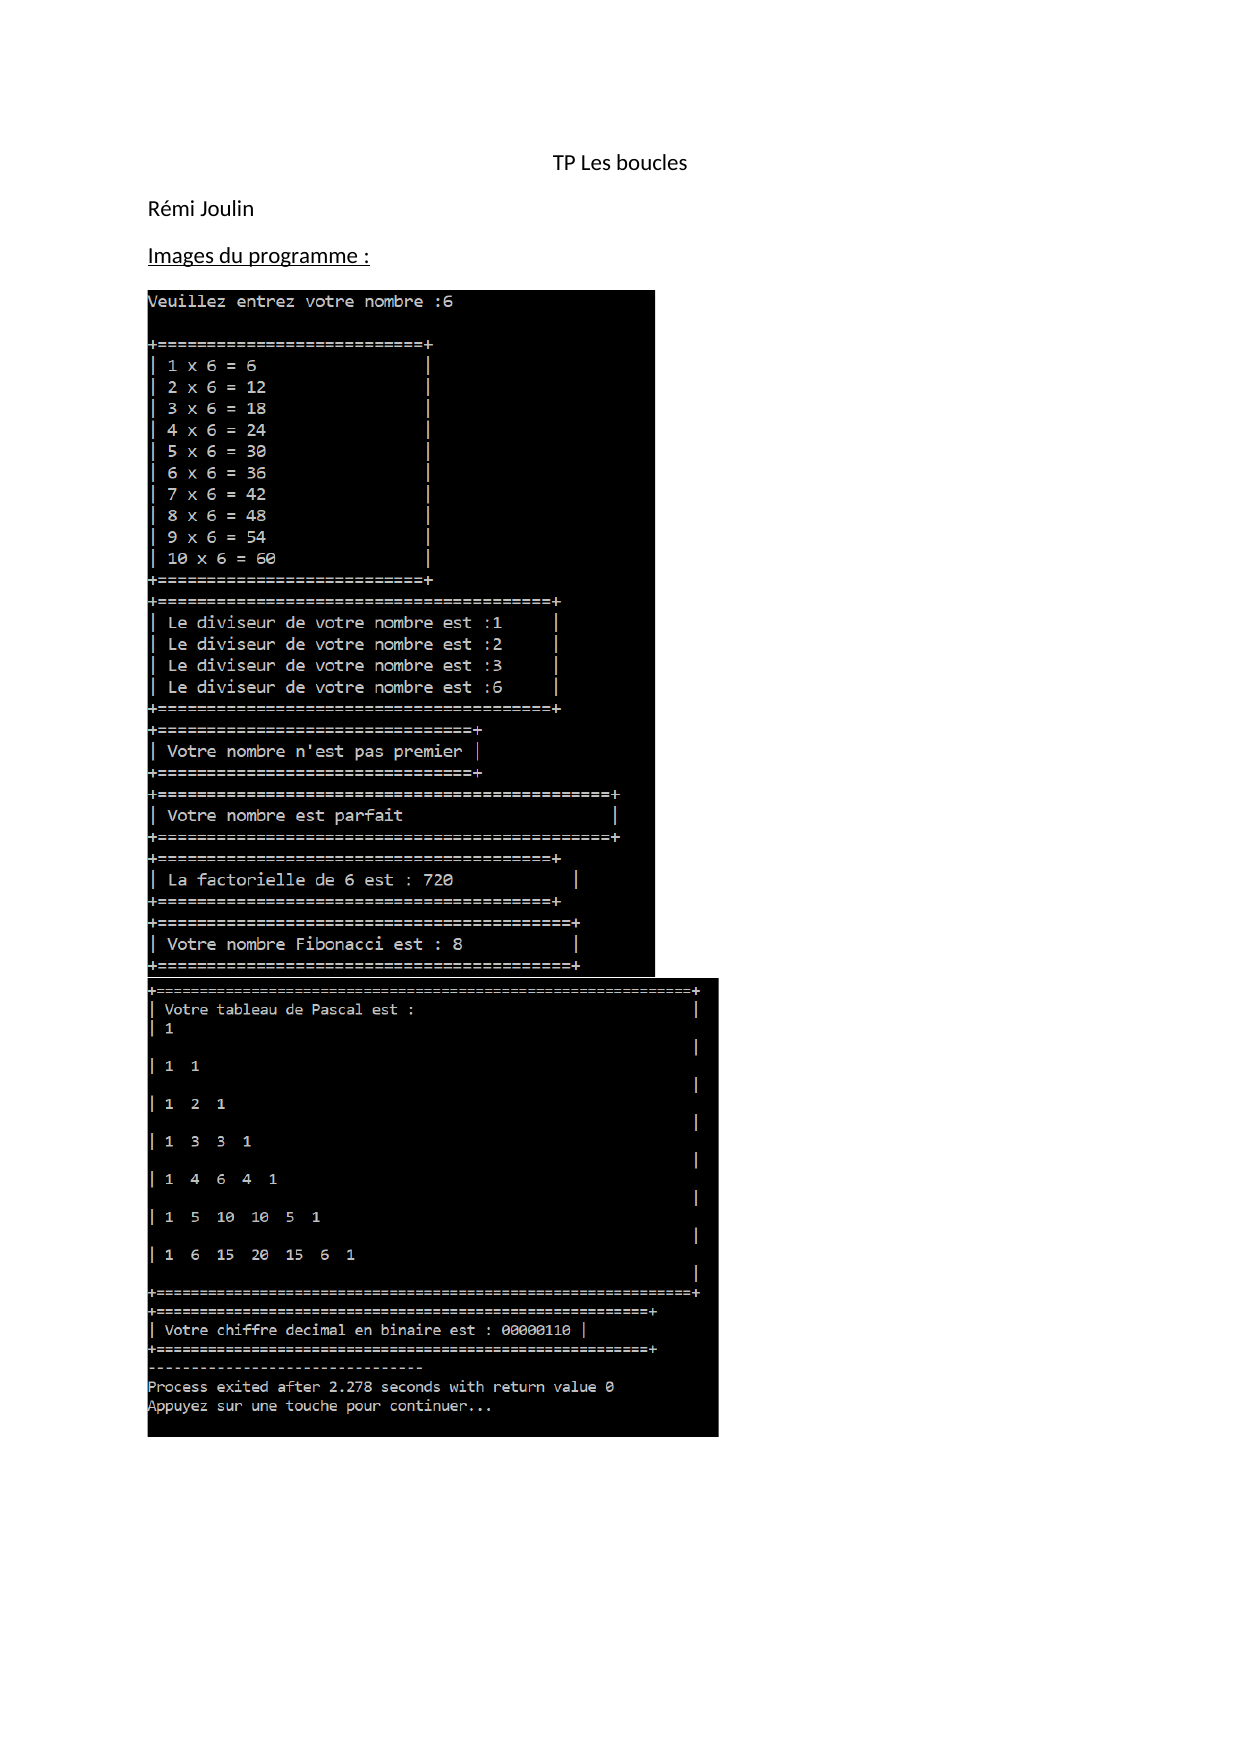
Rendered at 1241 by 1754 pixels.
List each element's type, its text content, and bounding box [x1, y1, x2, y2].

text TP Les boucles [148, 148, 1093, 176]
text Rémi Joulin [148, 194, 1093, 222]
text Images du programme : [148, 241, 1093, 269]
